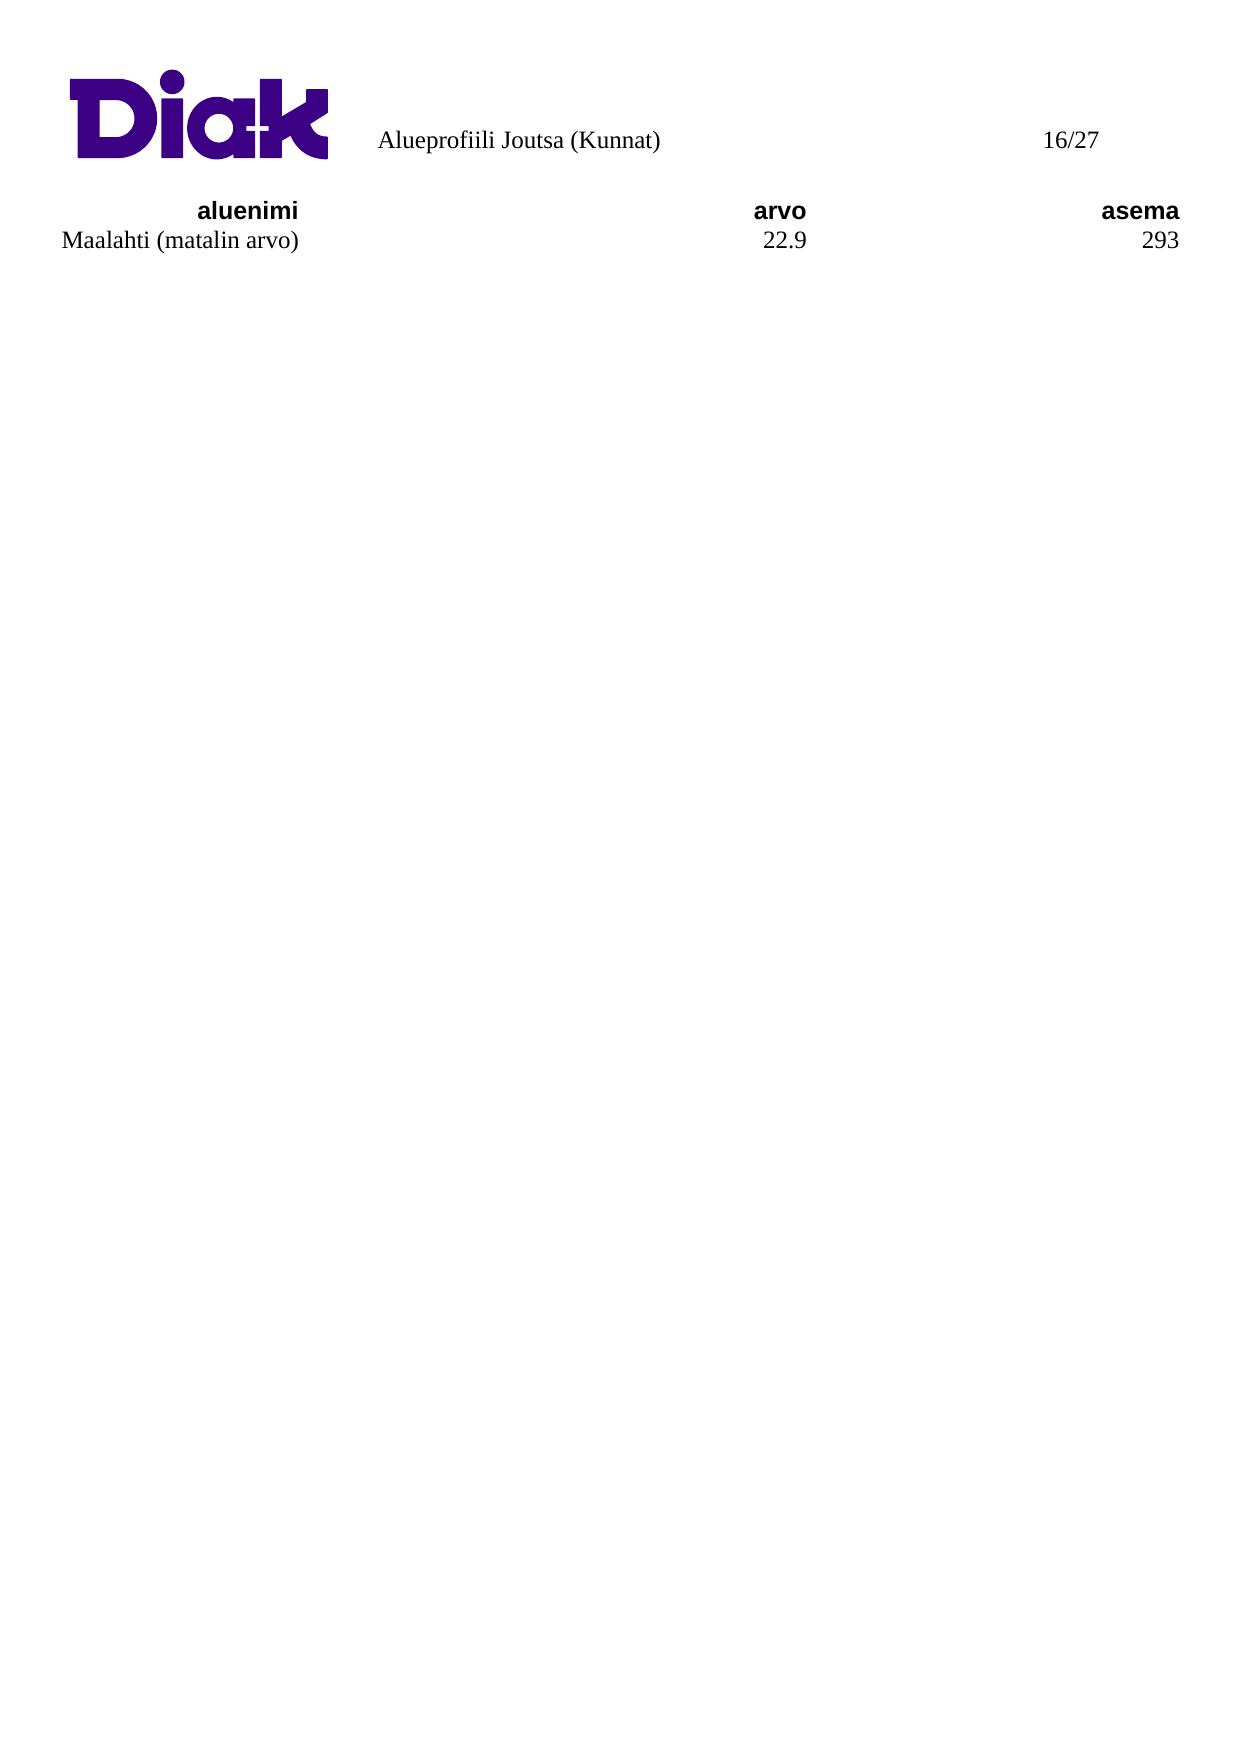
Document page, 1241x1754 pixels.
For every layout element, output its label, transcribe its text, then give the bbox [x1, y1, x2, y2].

table_cell Maalahti (matalin arvo) [61, 225, 434, 254]
table_header aluenimi [61, 196, 434, 225]
table_cell 22.9 [434, 225, 806, 254]
table_cell 293 [806, 225, 1179, 254]
table_header arvo [434, 196, 806, 225]
table_header asema [806, 196, 1179, 225]
